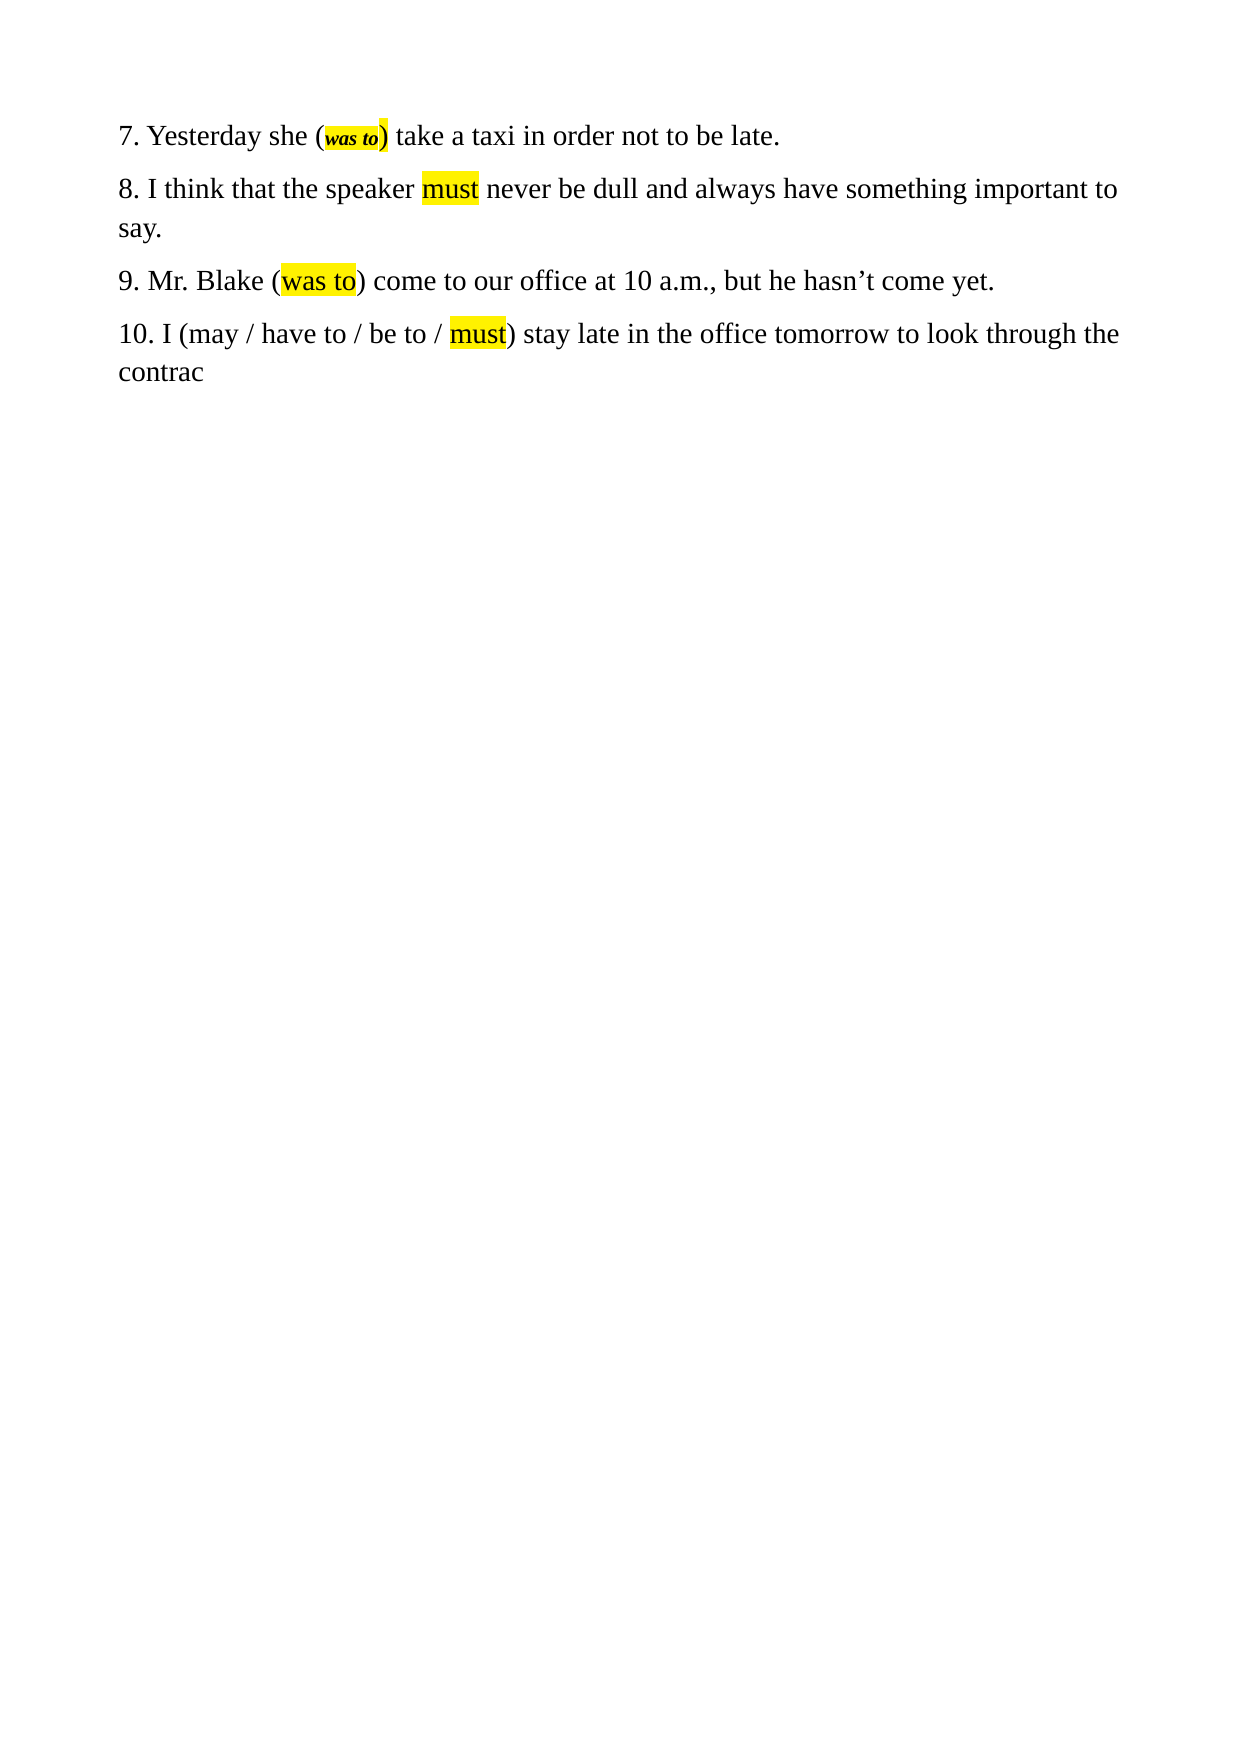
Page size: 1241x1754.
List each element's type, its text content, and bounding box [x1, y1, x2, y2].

text 7. Yesterday she (was to) take a taxi in order not to be late. [118, 118, 1122, 152]
text 9. Mr. Blake (was to) come to our office at 10 a.m., but he hasn’t come yet. [118, 263, 1122, 296]
text 8. I think that the speaker must never be dull and always have something important to say. [118, 171, 1122, 243]
text 10. I (may / have to / be to / must) stay late in the office tomorrow to look through the contrac [118, 316, 1122, 388]
